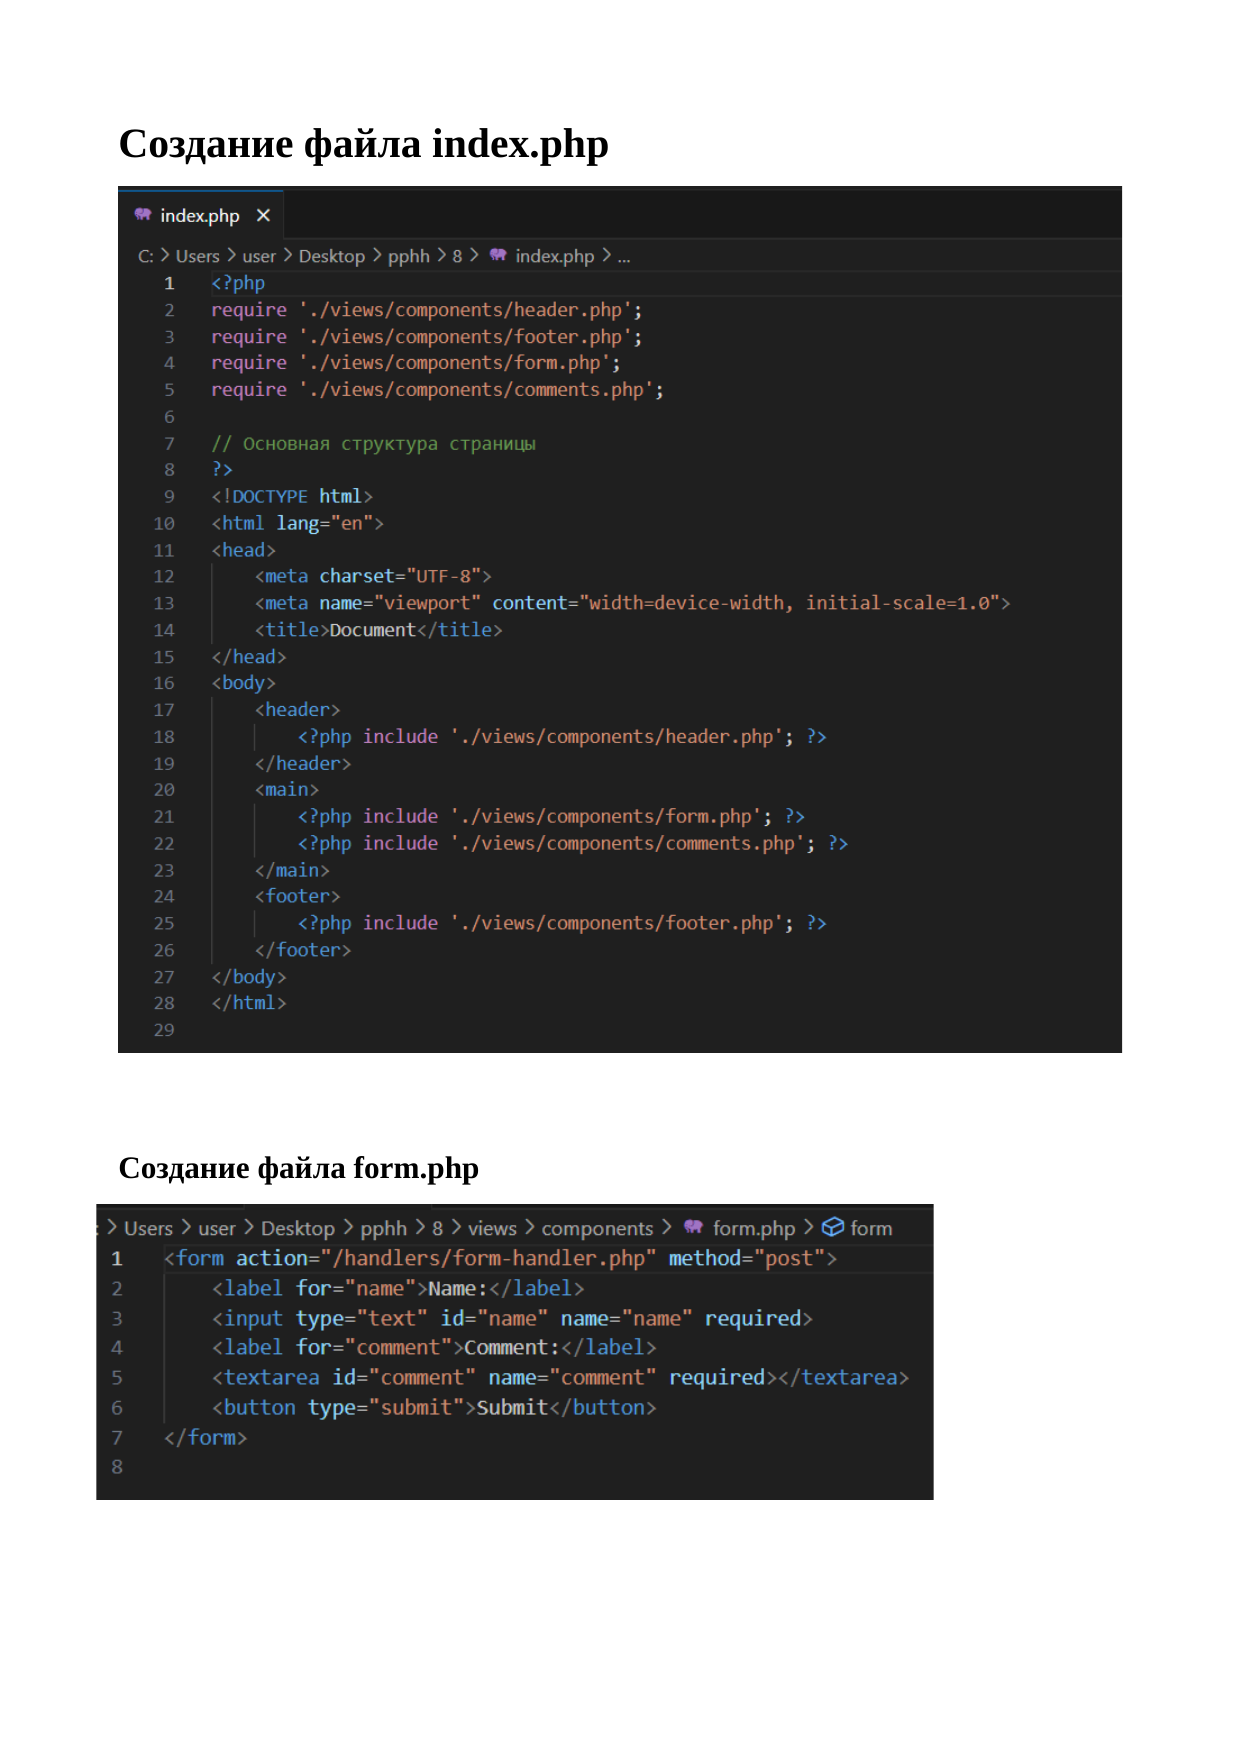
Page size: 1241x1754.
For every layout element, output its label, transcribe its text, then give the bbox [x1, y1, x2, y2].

picture [96, 1204, 934, 1500]
subtitle Создание файла index.php [118, 118, 1122, 166]
subtitle Создание файла form.php [118, 1149, 1122, 1185]
picture [118, 186, 1123, 1053]
